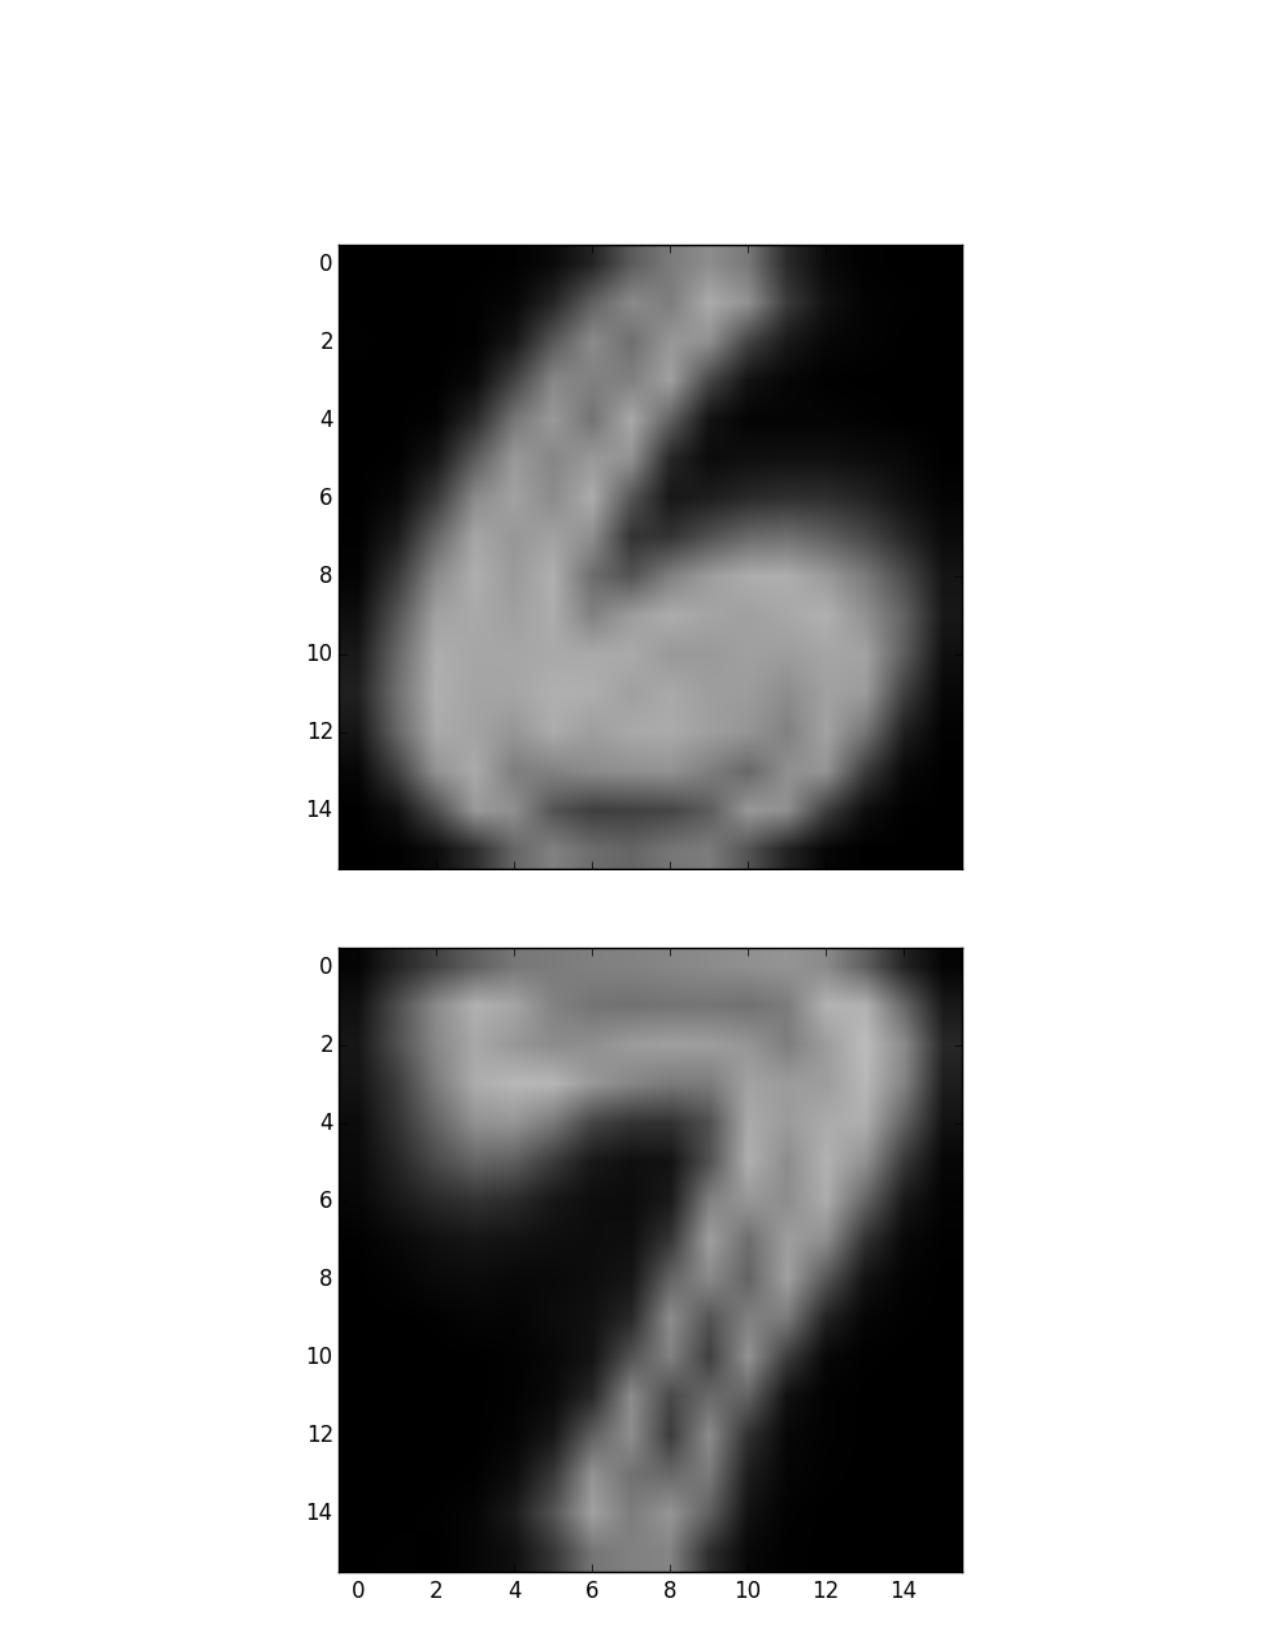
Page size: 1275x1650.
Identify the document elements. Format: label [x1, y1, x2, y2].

picture [118, 167, 1157, 1650]
